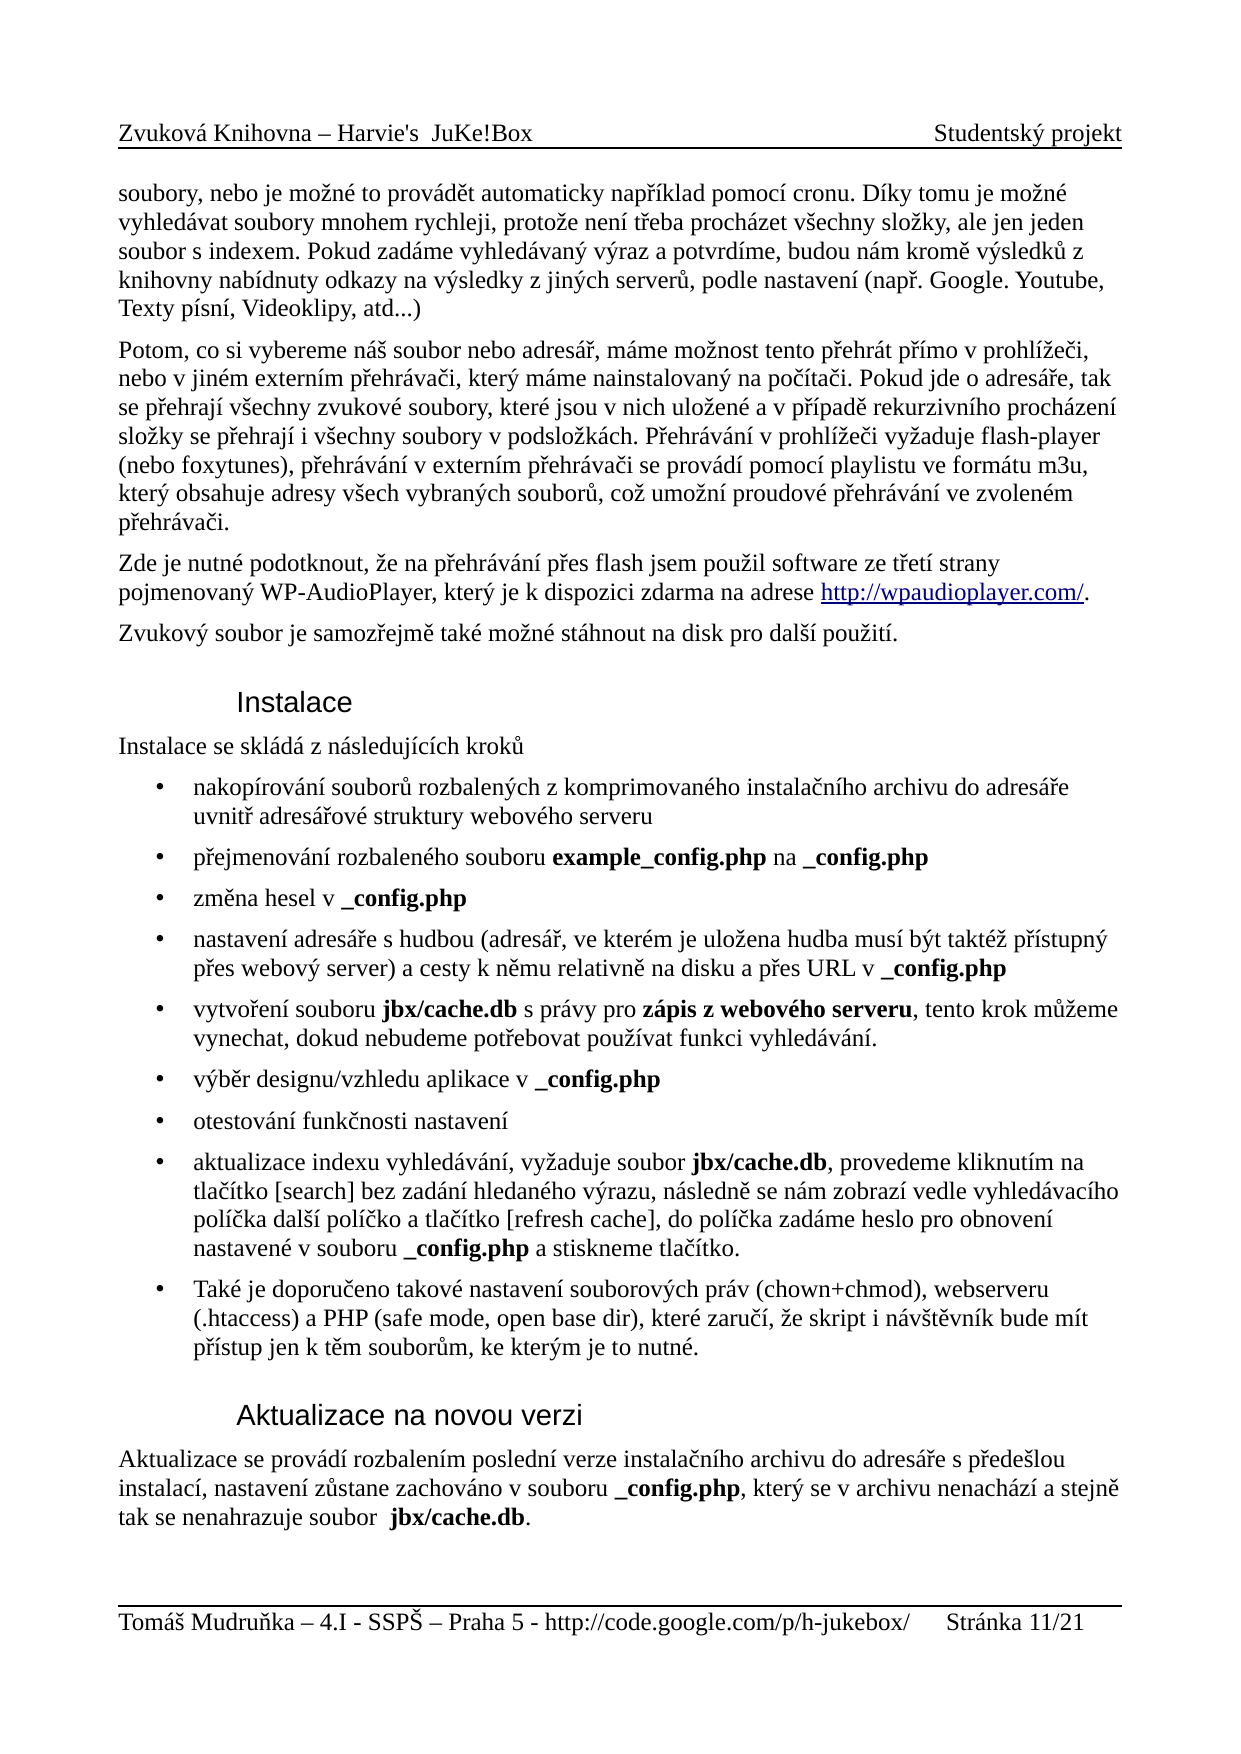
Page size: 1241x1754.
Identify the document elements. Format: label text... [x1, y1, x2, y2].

text Potom, co si vybereme náš soubor nebo adresář, máme možnost tento přehrát přímo v prohlížeči, nebo v jiném externím přehrávači, který máme nainstalovaný na počítači. Pokud jde o adresáře, tak se přehrají všechny zvukové soubory, které jsou v nich uložené a v případě rekurzivního procházení složky se přehrají i všechny soubory v podsložkách. Přehrávání v prohlížeči vyžaduje flash-player (nebo foxytunes), přehrávání v externím přehrávači se provádí pomocí playlistu ve formátu m3u, který obsahuje adresy všech vybraných souborů, což umožní proudové přehrávání ve zvoleném přehrávači. [118, 335, 1122, 536]
list vytvoření souboru jbx/cache.db s právy pro zápis z webového serveru, tento krok můžeme vynechat, dokud nebudeme potřebovat používat funkci vyhledávání. [156, 994, 1122, 1052]
list Také je doporučeno takové nastavení souborových práv (chown+chmod), webserveru (.htaccess) a PHP (safe mode, open base dir), které zaručí, že skript i návštěvník bude mít přístup jen k těm souborům, ke kterým je to nutné. [156, 1274, 1122, 1361]
text Aktualizace se provádí rozbalením poslední verze instalačního archivu do adresáře s předešlou instalací, nastavení zůstane zachováno v souboru _config.php, který se v archivu nenachází a stejně tak se nenahrazuje soubor jbx/cache.db. [118, 1444, 1122, 1531]
subtitle Aktualizace na novou verzi [236, 1398, 1122, 1432]
list přejmenování rozbaleného souboru example_config.php na _config.php [156, 842, 1122, 871]
text Zde je nutné podotknout, že na přehrávání přes flash jsem použil software ze třetí strany pojmenovaný WP-AudioPlayer, který je k dispozici zdarma na adrese http://wpaudioplayer.com/. [118, 548, 1122, 606]
list změna hesel v _config.php [156, 883, 1122, 912]
text Zvukový soubor je samozřejmě také možné stáhnout na disk pro další použití. [118, 618, 1122, 647]
list otestování funkčnosti nastavení [156, 1106, 1122, 1134]
list aktualizace indexu vyhledávání, vyžaduje soubor jbx/cache.db, provedeme kliknutím na tlačítko [search] bez zadání hledaného výrazu, následně se nám zobrazí vedle vyhledávacího políčka další políčko a tlačítko [refresh cache], do políčka zadáme heslo pro obnovení nastavené v souboru _config.php a stiskneme tlačítko. [156, 1147, 1122, 1262]
list výběr designu/vzhledu aplikace v _config.php [156, 1064, 1122, 1093]
text soubory, nebo je možné to provádět automaticky například pomocí cronu. Díky tomu je možné vyhledávat soubory mnohem rychleji, protože není třeba procházet všechny složky, ale jen jeden soubor s indexem. Pokud zadáme vyhledávaný výraz a potvrdíme, budou nám kromě výsledků z knihovny nabídnuty odkazy na výsledky z jiných serverů, podle nastavení (např. Google. Youtube, Texty písní, Videoklipy, atd...) [118, 178, 1122, 322]
list nakopírování souborů rozbalených z komprimovaného instalačního archivu do adresáře uvnitř adresářové struktury webového serveru [156, 772, 1122, 829]
list nastavení adresáře s hudbou (adresář, ve kterém je uložena hudba musí být taktéž přístupný přes webový server) a cesty k němu relativně na disku a přes URL v _config.php [156, 924, 1122, 982]
subtitle Instalace [236, 685, 1122, 718]
text Instalace se skládá z následujících kroků [118, 731, 1122, 759]
